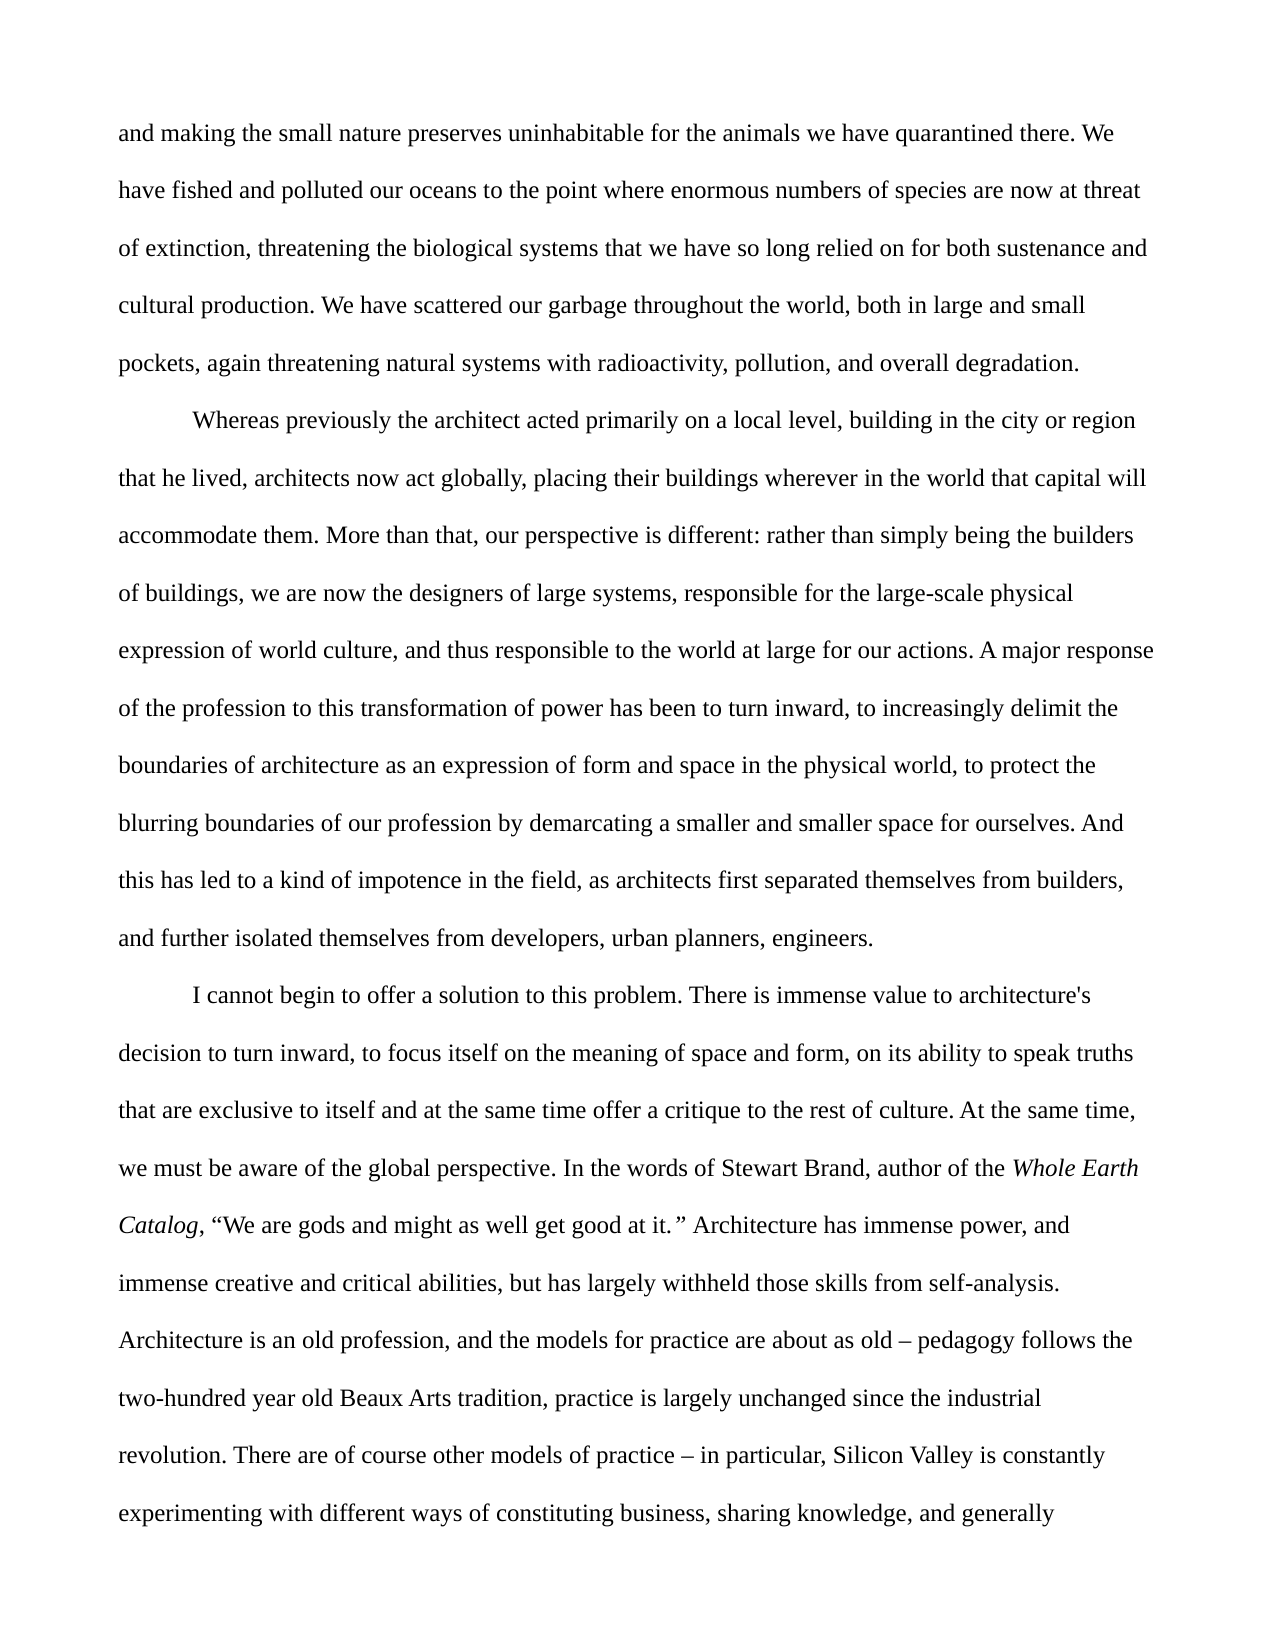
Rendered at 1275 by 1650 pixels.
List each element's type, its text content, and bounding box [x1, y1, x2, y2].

text I cannot begin to offer a solution to this problem. There is immense value to architecture's decision to turn inward, to focus itself on the meaning of space and form, on its ability to speak truths that are exclusive to itself and at the same time offer a critique to the rest of culture. At the same time, we must be aware of the global perspective. In the words of Stewart Brand, author of the Whole Earth Catalog, “We are gods and might as well get good at it.” Architecture has immense power, and immense creative and critical abilities, but has largely withheld those skills from self-analysis. Architecture is an old profession, and the models for practice are about as old – pedagogy follows the two-hundred year old Beaux Arts tradition, practice is largely unchanged since the industrial revolution. There are of course other models of practice – in particular, Silicon Valley is constantly experimenting with different ways of constituting business, sharing knowledge, and generally [118, 981, 1157, 1527]
text and making the small nature preserves uninhabitable for the animals we have quarantined there. We have fished and polluted our oceans to the point where enormous numbers of species are now at threat of extinction, threatening the biological systems that we have so long relied on for both sustenance and cultural production. We have scattered our garbage throughout the world, both in large and small pockets, again threatening natural systems with radioactivity, pollution, and overall degradation. [118, 118, 1157, 377]
text Whereas previously the architect acted primarily on a local level, building in the city or region that he lived, architects now act globally, placing their buildings wherever in the world that capital will accommodate them. More than that, our perspective is different: rather than simply being the builders of buildings, we are now the designers of large systems, responsible for the large-scale physical expression of world culture, and thus responsible to the world at large for our actions. A major response of the profession to this transformation of power has been to turn inward, to increasingly delimit the boundaries of architecture as an expression of form and space in the physical world, to protect the blurring boundaries of our profession by demarcating a smaller and smaller space for ourselves. And this has led to a kind of impotence in the field, as architects first separated themselves from builders, and further isolated themselves from developers, urban planners, engineers. [118, 406, 1157, 952]
